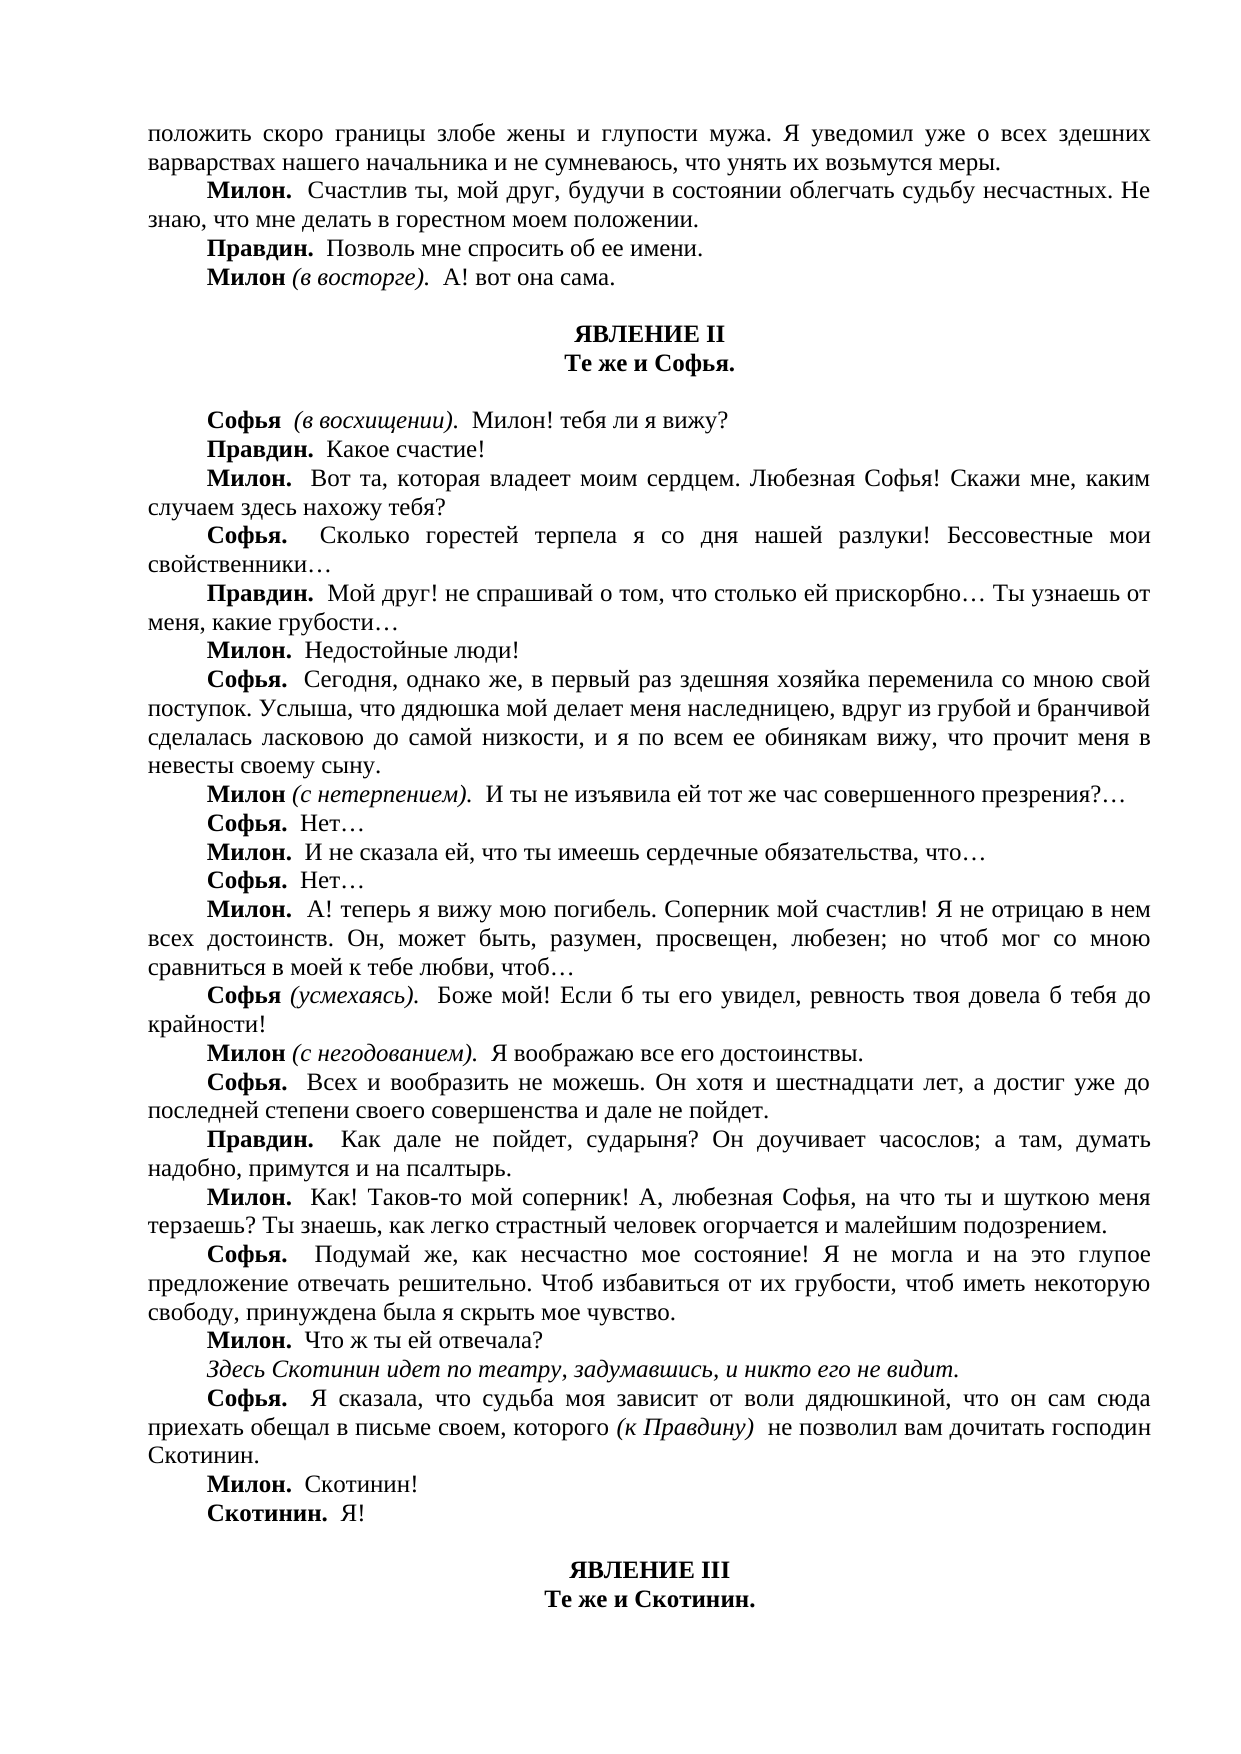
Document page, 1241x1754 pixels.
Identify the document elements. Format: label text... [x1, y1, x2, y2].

text Правдин. Как дале не пойдет, сударыня? Он доучивает часослов; а там, думать надобно, примутся и на псалтырь. [148, 1124, 1152, 1182]
text Софья. Сегодня, однако же, в первый раз здешняя хозяйка переменила со мною свой поступок. Услыша, что дядюшка мой делает меня наследницею, вдруг из грубой и бранчивой сделалась ласковою до самой низкости, и я по всем ее обинякам вижу, что прочит меня в невесты своему сыну. [148, 664, 1152, 779]
text Правдин. Какое счастие! [148, 434, 1152, 463]
text Милон (в восторге). А! вот она сама. [148, 262, 1152, 291]
subtitle Те же и Софья. [148, 348, 1152, 377]
text Милон. И не сказала ей, что ты имеешь сердечные обязательства, что… [148, 837, 1152, 866]
text Милон. Недостойные люди! [148, 636, 1152, 664]
text Софья. Сколько горестей терпела я со дня нашей разлуки! Бессовестные мои свойственники… [148, 521, 1152, 578]
text Здесь Скотинин идет по театру, задумавшись, и никто его не видит. [148, 1354, 1152, 1383]
text Софья. Нет… [148, 866, 1152, 894]
text Милон (с негодованием). Я воображаю все его достоинствы. [148, 1038, 1152, 1067]
text Милон. Счастлив ты, мой друг, будучи в состоянии облегчать судьбу несчастных. Не знаю, что мне делать в горестном моем положении. [148, 176, 1152, 233]
text Софья (усмехаясь). Боже мой! Если б ты его увидел, ревность твоя довела б тебя до крайности! [148, 981, 1152, 1038]
text Милон. Как! Таков-то мой соперник! А, любезная Софья, на что ты и шуткою меня терзаешь? Ты знаешь, как легко страстный человек огорчается и малейшим подозрением. [148, 1182, 1152, 1239]
text Правдин. Мой друг! не спрашивай о том, что столько ей прискорбно… Ты узнаешь от меня, какие грубости… [148, 578, 1152, 636]
subtitle ЯВЛЕНИЕ III [148, 1556, 1152, 1584]
text Милон (с нетерпением). И ты не изъявила ей тот же час совершенного презрения?… [148, 779, 1152, 808]
text Софья. Я сказала, что судьба моя зависит от воли дядюшкиной, что он сам сюда приехать обещал в письме своем, которого (к Правдину) не позволил вам дочитать господин Скотинин. [148, 1383, 1152, 1469]
text Софья. Подумай же, как несчастно мое состояние! Я не могла и на это глупое предложение отвечать решительно. Чтоб избавиться от их грубости, чтоб иметь некоторую свободу, принуждена была я скрыть мое чувство. [148, 1239, 1152, 1326]
subtitle Те же и Скотинин. [148, 1584, 1152, 1613]
text Милон. Вот та, которая владеет моим сердцем. Любезная Софья! Скажи мне, каким случаем здесь нахожу тебя? [148, 463, 1152, 521]
text Софья (в восхищении). Милон! тебя ли я вижу? [148, 406, 1152, 434]
text Правдин. Позволь мне спросить об ее имени. [148, 233, 1152, 262]
text Милон. А! теперь я вижу мою погибель. Соперник мой счастлив! Я не отрицаю в нем всех достоинств. Он, может быть, разумен, просвещен, любезен; но чтоб мог со мною сравниться в моей к тебе любви, чтоб… [148, 894, 1152, 981]
text положить скоро границы злобе жены и глупости мужа. Я уведомил уже о всех здешних варварствах нашего начальника и не сумневаюсь, что унять их возьмутся меры. [148, 118, 1152, 176]
text Софья. Всех и вообразить не можешь. Он хотя и шестнадцати лет, а достиг уже до последней степени своего совершенства и дале не пойдет. [148, 1067, 1152, 1124]
text Софья. Нет… [148, 808, 1152, 837]
subtitle ЯВЛЕНИЕ II [148, 319, 1152, 348]
text Милон. Скотинин! [148, 1469, 1152, 1498]
text Милон. Что ж ты ей отвечала? [148, 1326, 1152, 1354]
text Скотинин. Я! [148, 1498, 1152, 1527]
